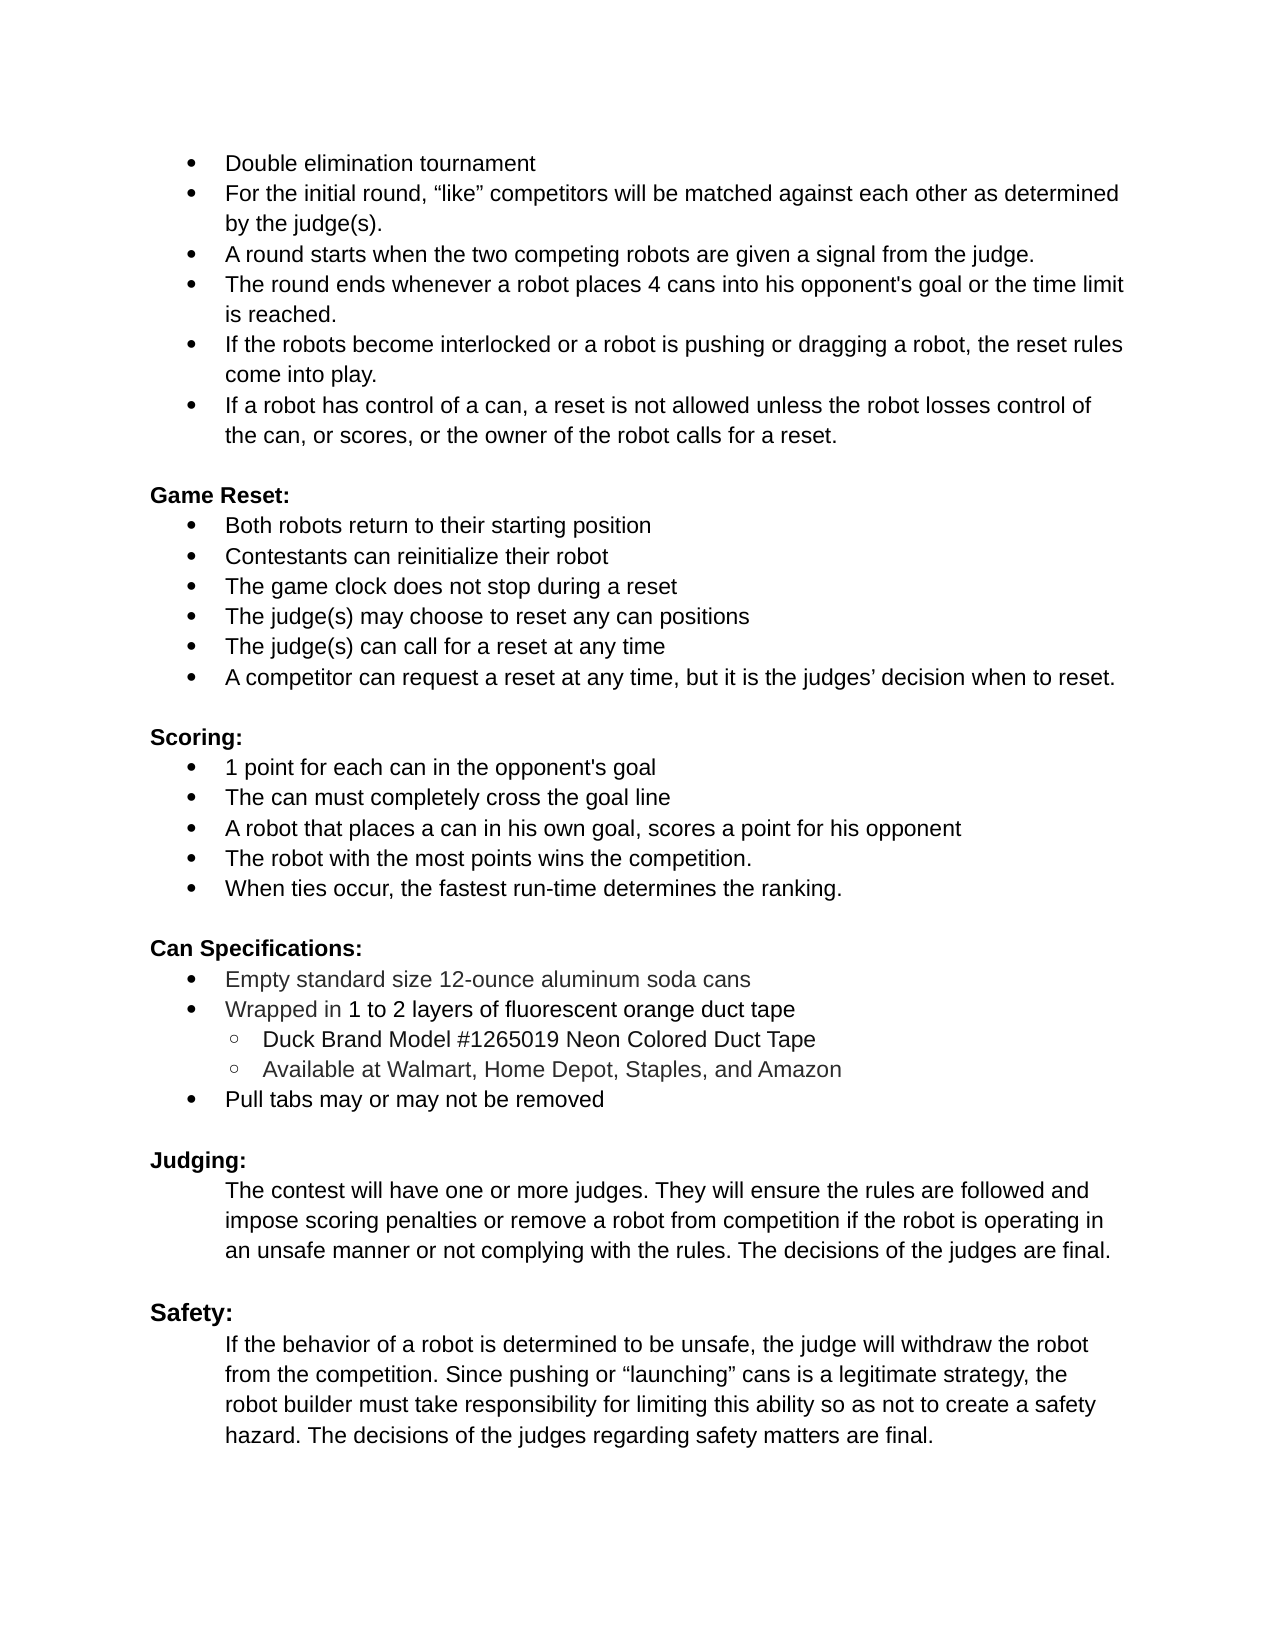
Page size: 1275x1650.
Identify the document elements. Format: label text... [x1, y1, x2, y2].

text The contest will have one or more judges. They will ensure the rules are followed and impose scoring penalties or remove a robot from competition if the robot is operating in an unsafe manner or not complying with the rules. The decisions of the judges are final. [225, 1177, 1125, 1264]
text Game Reset: [150, 482, 1125, 509]
list A robot that places a can in his own goal, scores a point for his opponent [187, 814, 1125, 841]
text Judging: [150, 1147, 1125, 1173]
list A round starts when the two competing robots are given a signal from the judge. [187, 241, 1125, 267]
list Double elimination tournament [187, 150, 1125, 176]
text If the behavior of a robot is determined to be unsafe, the judge will withdraw the robot from the competition. Since pushing or “launching” cans is a legitimate strategy, the robot builder must take responsibility for limiting this ability so as not to create a safety hazard. The decisions of the judges regarding safety matters are final. [225, 1331, 1125, 1448]
text Can Specifications: [150, 935, 1125, 962]
list 1 point for each can in the opponent's goal [187, 754, 1125, 781]
list A competitor can request a reset at any time, but it is the judges’ decision when to reset. [187, 663, 1125, 690]
list If the robots become interlocked or a robot is pushing or dragging a robot, the reset rules come into play. [187, 331, 1125, 388]
list The round ends whenever a robot places 4 cans into his opponent's goal or the time limit is reached. [187, 271, 1125, 327]
list Both robots return to their starting position [187, 512, 1125, 539]
text Safety: [150, 1298, 1125, 1327]
list Pull tabs may or may not be removed [187, 1086, 1125, 1113]
list Wrapped in 1 to 2 layers of fluorescent orange duct tape [187, 996, 1125, 1022]
text Scoring: [150, 724, 1125, 750]
list Empty standard size 12-ounce aluminum soda cans [187, 966, 1125, 992]
list The can must completely cross the goal line [187, 784, 1125, 811]
list When ties occur, the fastest run-time determines the ranking. [187, 875, 1125, 901]
list The game clock does not stop during a reset [187, 573, 1125, 599]
list The judge(s) can call for a reset at any time [187, 633, 1125, 660]
list Contestants can reinitialize their robot [187, 543, 1125, 569]
list The judge(s) may choose to reset any can positions [187, 603, 1125, 629]
list Duck Brand Model #1265019 Neon Colored Duct Tape [225, 1026, 1125, 1052]
list If a robot has control of a can, a reset is not allowed unless the robot losses control of the can, or scores, or the owner of the robot calls for a reset. [187, 392, 1125, 448]
list The robot with the most points wins the competition. [187, 845, 1125, 871]
list For the initial round, “like” competitors will be matched against each other as determined by the judge(s). [187, 180, 1125, 237]
list Available at Walmart, Home Depot, Staples, and Amazon [225, 1056, 1125, 1083]
